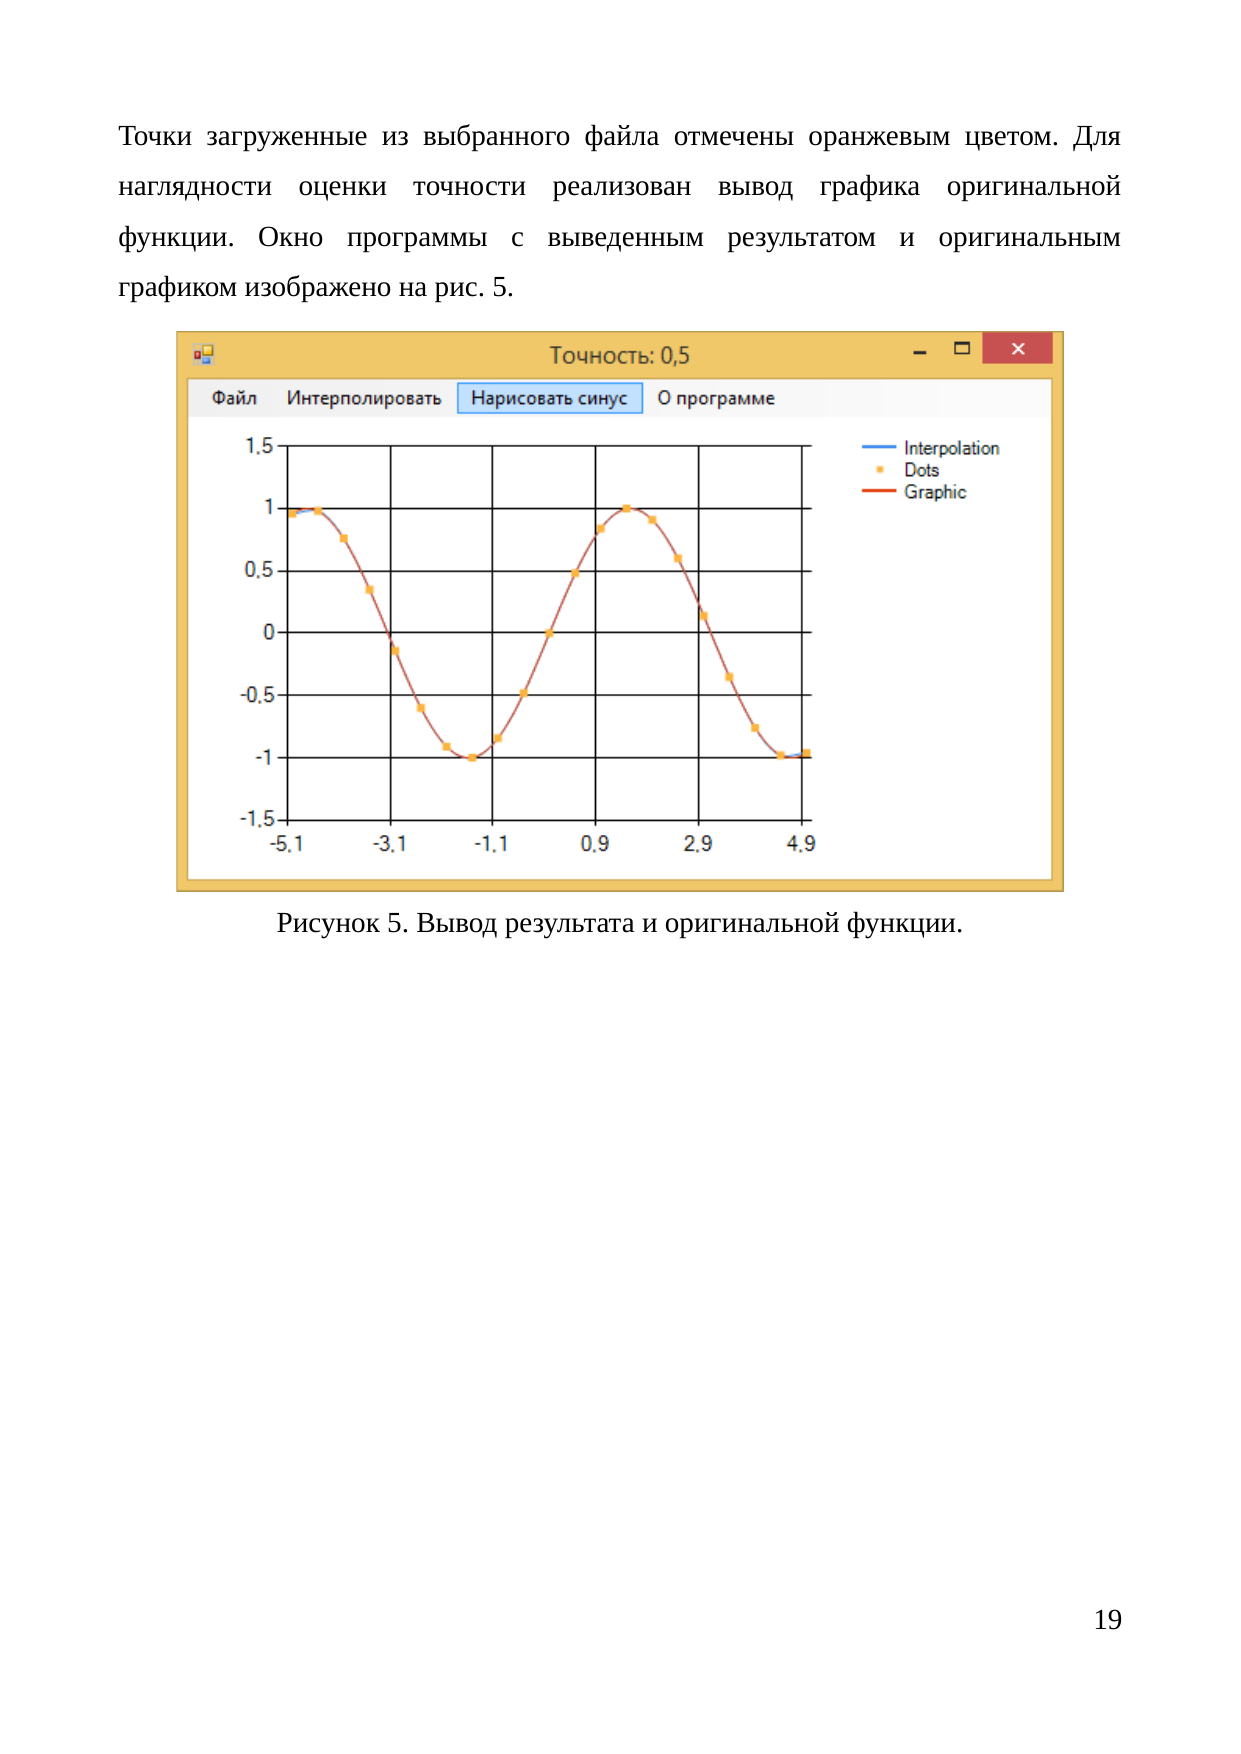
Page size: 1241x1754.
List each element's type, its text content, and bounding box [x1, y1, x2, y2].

picture [176, 331, 1064, 892]
text Точки загруженные из выбранного файла отмечены оранжевым цветом. Для наглядности оценки точности реализован вывод графика оригинальной функции. Окно программы с выведенным результатом и оригинальным графиком изображено на рис. 5. [118, 118, 1122, 303]
text Рисунок 5. Вывод результата и оригинальной функции. [118, 905, 1122, 938]
